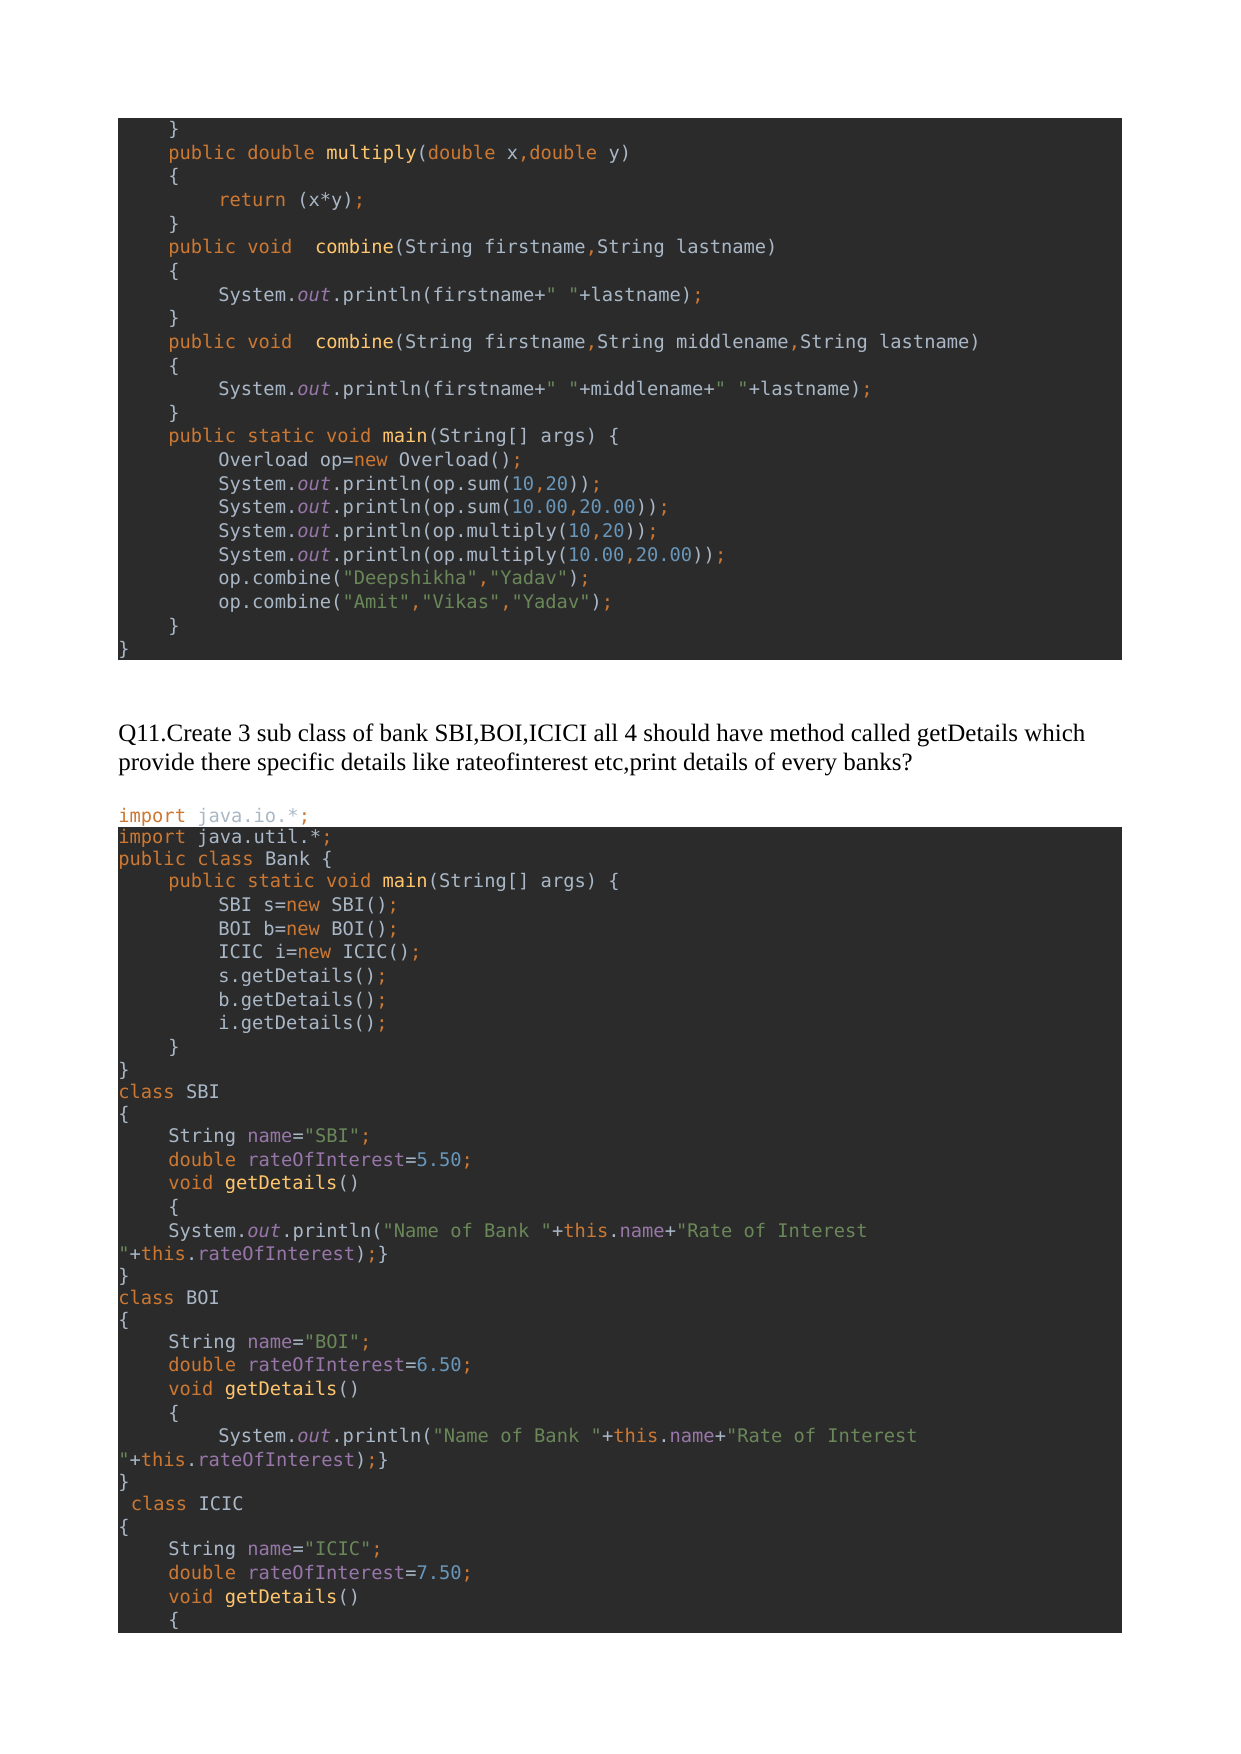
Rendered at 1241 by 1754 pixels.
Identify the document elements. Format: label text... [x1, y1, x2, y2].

text } [118, 615, 1122, 638]
text System.out.println(firstname+" "+lastname); [118, 284, 1122, 307]
text System.out.println(op.multiply(10,20)); [118, 520, 1122, 544]
text } [118, 1265, 1122, 1287]
text String name="BOI"; [118, 1331, 1122, 1354]
text { [118, 260, 1122, 284]
text } [118, 213, 1122, 236]
text { [118, 1309, 1122, 1331]
text i.getDetails(); [118, 1012, 1122, 1036]
text void getDetails() [118, 1586, 1122, 1609]
text public void combine(String firstname,String middlename,String lastname) [118, 331, 1122, 354]
text } [118, 402, 1122, 426]
text String name="SBI"; [118, 1125, 1122, 1149]
text class BOI [118, 1287, 1122, 1309]
text import java.util.*; [118, 827, 1122, 848]
text class SBI [118, 1081, 1122, 1103]
text public static void main(String[] args) { [118, 870, 1122, 894]
text System.out.println(op.sum(10.00,20.00)); [118, 496, 1122, 520]
text op.combine("Deepshikha","Yadav"); [118, 567, 1122, 591]
text return (x*y); [118, 189, 1122, 213]
text b.getDetails(); [118, 988, 1122, 1012]
text System.out.println(firstname+" "+middlename+" "+lastname); [118, 378, 1122, 402]
text BOI b=new BOI(); [118, 918, 1122, 941]
text void getDetails() [118, 1378, 1122, 1402]
text System.out.println(op.multiply(10.00,20.00)); [118, 544, 1122, 567]
text double rateOfInterest=7.50; [118, 1562, 1122, 1586]
text System.out.println(op.sum(10,20)); [118, 473, 1122, 496]
text ICIC i=new ICIC(); [118, 941, 1122, 965]
text void getDetails() [118, 1172, 1122, 1196]
text System.out.println("Name of Bank "+this.name+"Rate of Interest "+this.rateOfInterest);} [118, 1425, 1122, 1471]
text public static void main(String[] args) { [118, 426, 1122, 449]
text { [118, 165, 1122, 189]
text import java.io.*; [118, 805, 1122, 827]
text } [118, 1036, 1122, 1059]
text Overload op=new Overload(); [118, 449, 1122, 473]
text public void combine(String firstname,String lastname) [118, 236, 1122, 260]
text { [118, 354, 1122, 378]
text s.getDetails(); [118, 965, 1122, 988]
text Q11.Create 3 sub class of bank SBI,BOI,ICICI all 4 should have method called getDetails which provide there specific details like rateofinterest etc,print details of every banks? [118, 690, 1122, 776]
text String name="ICIC"; [118, 1538, 1122, 1562]
text public double multiply(double x,double y) [118, 142, 1122, 165]
text { [118, 1402, 1122, 1425]
text class ICIC [118, 1493, 1122, 1516]
text public class Bank { [118, 848, 1122, 870]
text } [118, 1059, 1122, 1081]
text op.combine("Amit","Vikas","Yadav"); [118, 591, 1122, 615]
text } [118, 118, 1122, 142]
text { [118, 1103, 1122, 1125]
text System.out.println("Name of Bank "+this.name+"Rate of Interest "+this.rateOfInterest);} [118, 1220, 1122, 1265]
text } [118, 638, 1122, 660]
text } [118, 1471, 1122, 1493]
text double rateOfInterest=5.50; [118, 1149, 1122, 1172]
text double rateOfInterest=6.50; [118, 1354, 1122, 1378]
text { [118, 1196, 1122, 1220]
text { [118, 1516, 1122, 1538]
text } [118, 307, 1122, 331]
text { [118, 1609, 1122, 1633]
text SBI s=new SBI(); [118, 894, 1122, 918]
